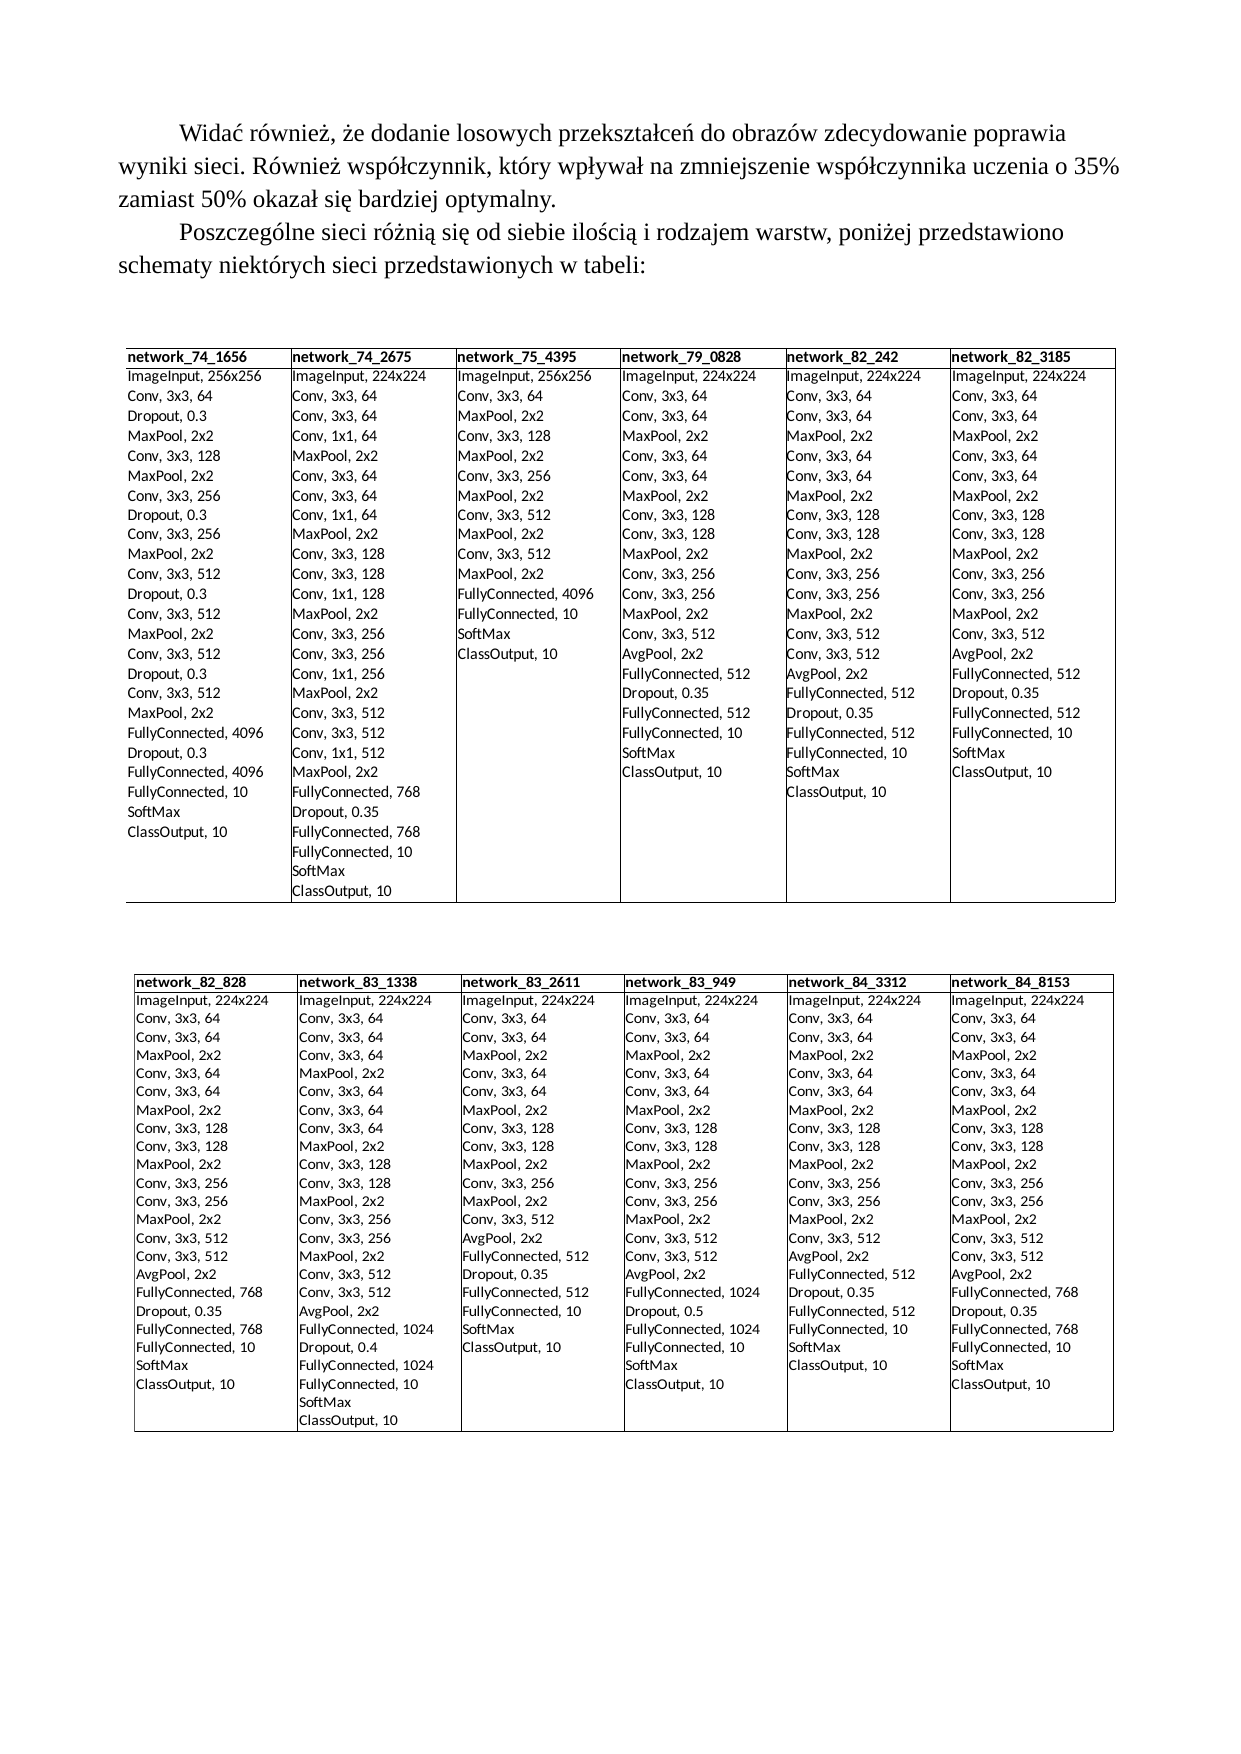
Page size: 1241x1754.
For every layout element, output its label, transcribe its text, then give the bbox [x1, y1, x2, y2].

text Widać również, że dodanie losowych przekształceń do obrazów zdecydowanie poprawia wyniki sieci. Również współczynnik, który wpływał na zmniejszenie współczynnika uczenia o 35% zamiast 50% okazał się bardziej optymalny. [118, 118, 1122, 213]
text Poszczególne sieci różnią się od siebie ilością i rodzajem warstw, poniżej przedstawiono schematy niektórych sieci przedstawionych w tabeli: [118, 217, 1122, 279]
